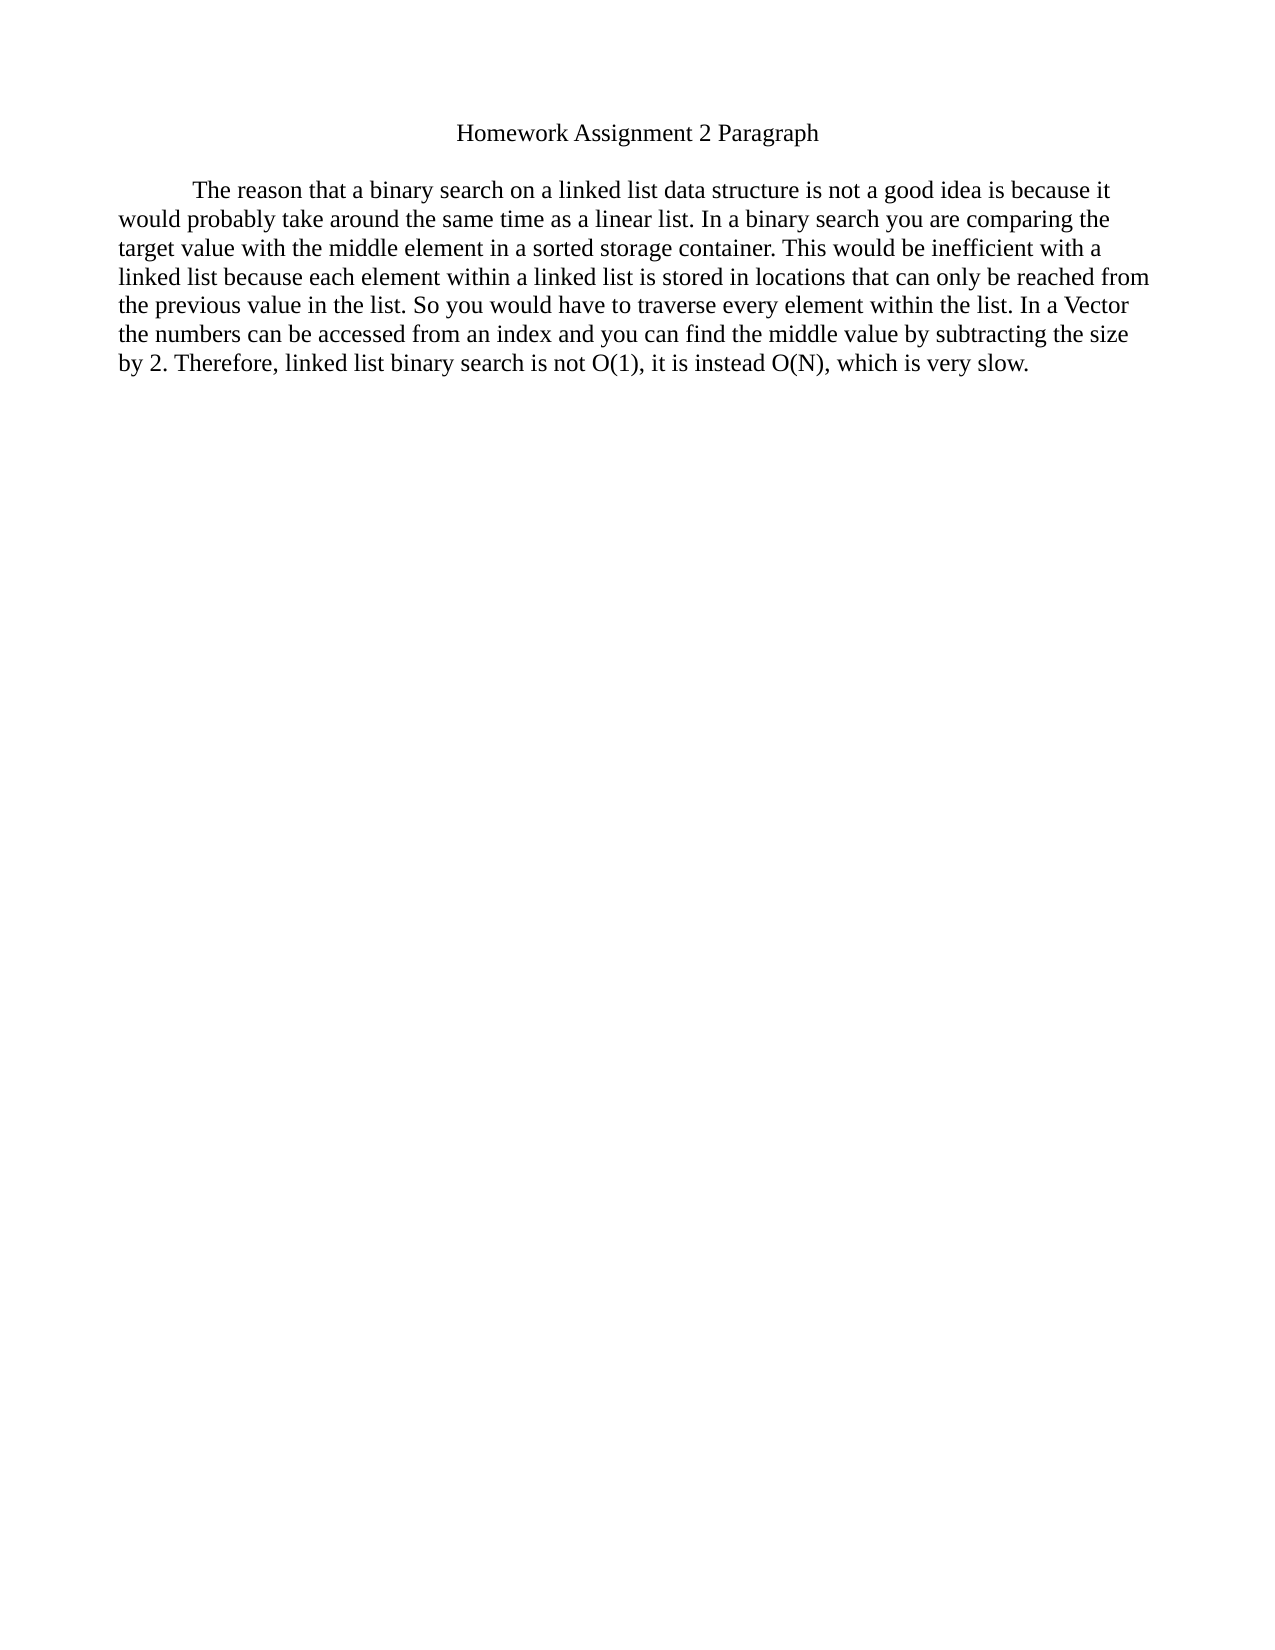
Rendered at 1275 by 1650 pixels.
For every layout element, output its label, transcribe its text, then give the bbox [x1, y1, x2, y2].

text The reason that a binary search on a linked list data structure is not a good idea is because it would probably take around the same time as a linear list. In a binary search you are comparing the target value with the middle element in a sorted storage container. This would be inefficient with a linked list because each element within a linked list is stored in locations that can only be reached from the previous value in the list. So you would have to traverse every element within the list. In a Vector the numbers can be accessed from an index and you can find the middle value by subtracting the size by 2. Therefore, linked list binary search is not O(1), it is instead O(N), which is very slow. [118, 176, 1157, 377]
text Homework Assignment 2 Paragraph [118, 118, 1157, 147]
